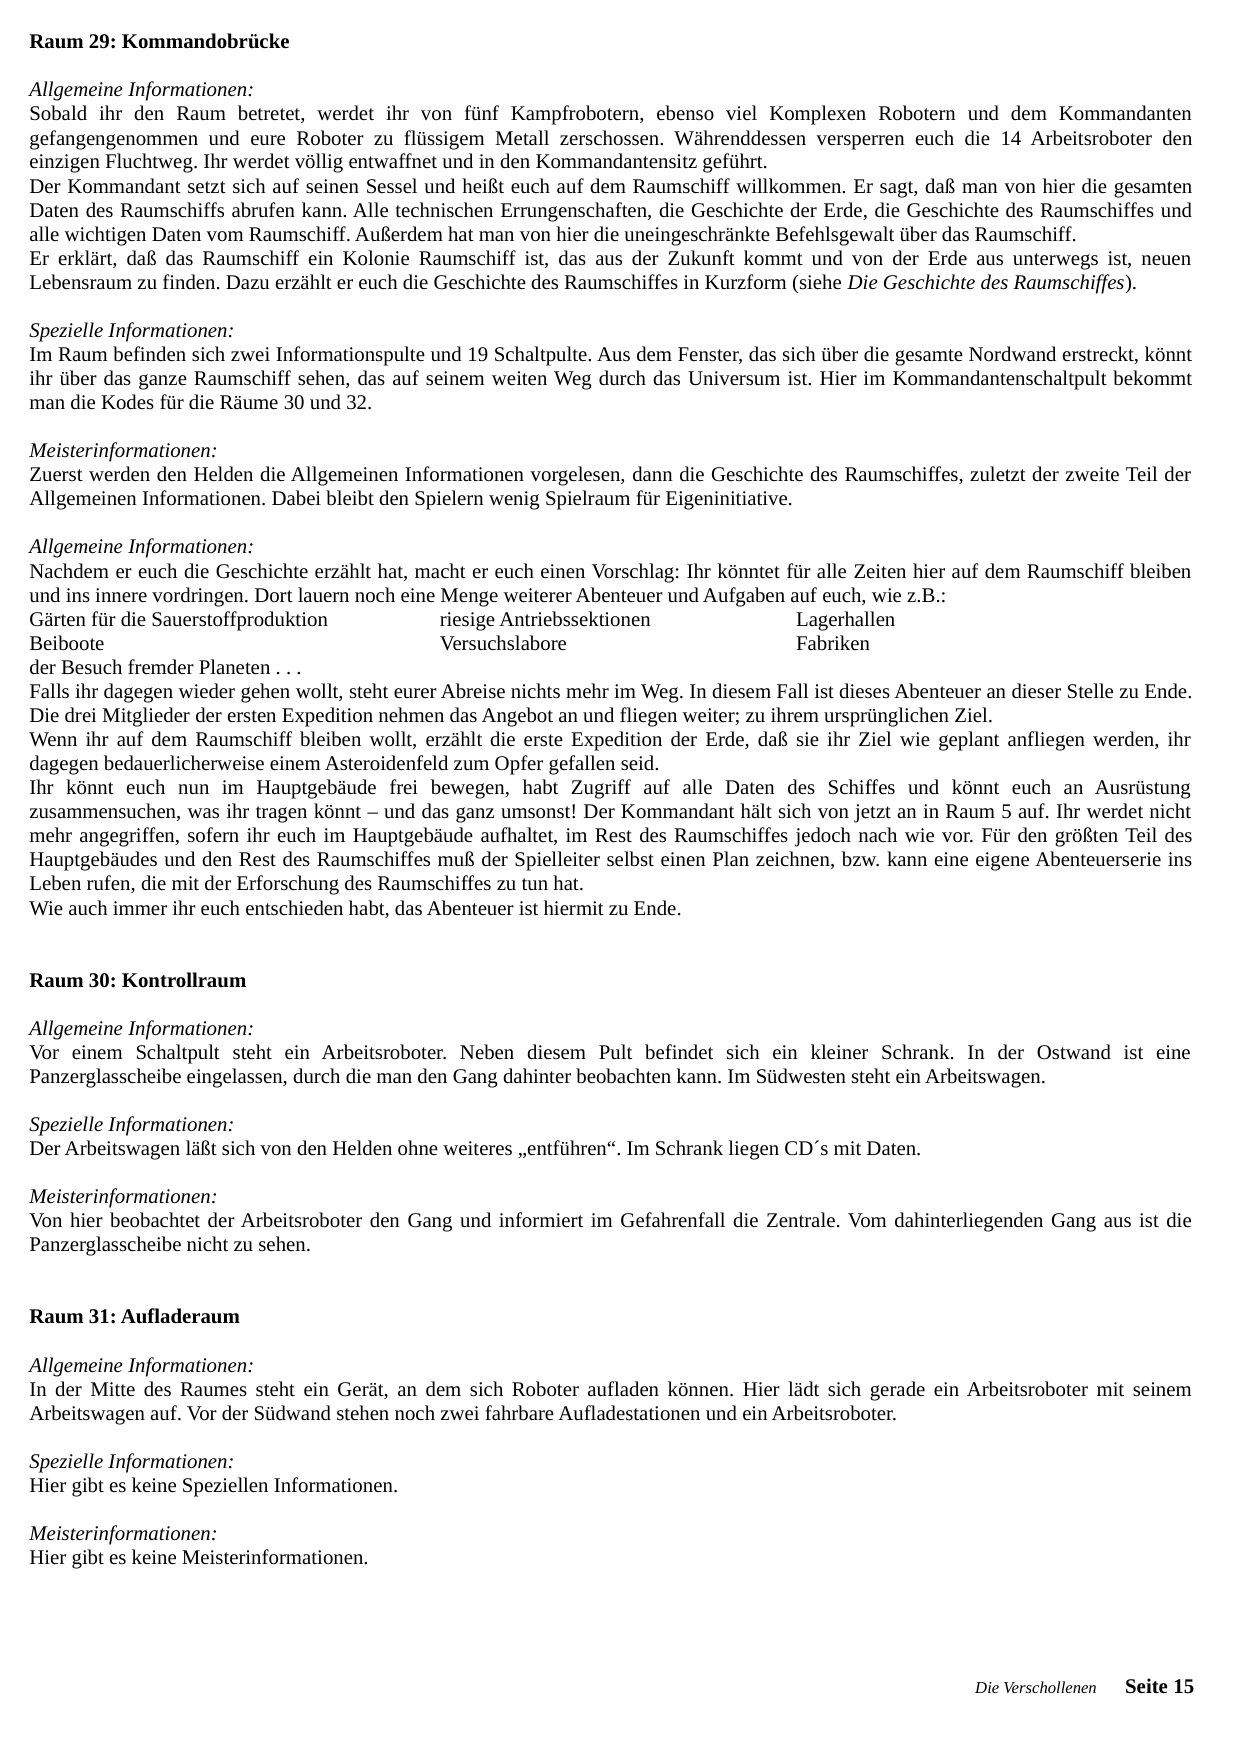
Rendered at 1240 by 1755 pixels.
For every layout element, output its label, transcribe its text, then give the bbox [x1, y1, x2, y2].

text Raum 30: Kontrollraum [29, 968, 1194, 992]
text Wie auch immer ihr euch entschieden habt, das Abenteuer ist hiermit zu Ende. [29, 895, 1194, 919]
text Falls ihr dagegen wieder gehen wollt, steht eurer Abreise nichts mehr im Weg. In diesem Fall ist dieses Abenteuer an dieser Stelle zu Ende. Die drei Mitglieder der ersten Expedition nehmen das Angebot an und fliegen weiter; zu ihrem ursprünglichen Ziel. [29, 679, 1194, 727]
text Der Arbeitswagen läßt sich von den Helden ohne weiteres „entführen“. Im Schrank liegen CD´s mit Daten. [29, 1136, 1194, 1160]
text Spezielle Informationen: [29, 318, 1194, 342]
text Allgemeine Informationen: [29, 1353, 1194, 1377]
text Allgemeine Informationen: [29, 77, 1194, 101]
text Der Kommandant setzt sich auf seinen Sessel und heißt euch auf dem Raumschiff willkommen. Er sagt, daß man von hier die gesamten Daten des Raumschiffs abrufen kann. Alle technischen Errungenschaften, die Geschichte der Erde, die Geschichte des Raumschiffes und alle wichtigen Daten vom Raumschiff. Außerdem hat man von hier die uneingeschränkte Befehlsgewalt über das Raumschiff. [29, 173, 1194, 246]
text Beiboote Versuchslabore Fabriken [29, 631, 1194, 655]
text Hier gibt es keine Speziellen Informationen. [29, 1473, 1194, 1497]
text Nachdem er euch die Geschichte erzählt hat, macht er euch einen Vorschlag: Ihr könntet für alle Zeiten hier auf dem Raumschiff bleiben und ins innere vordringen. Dort lauern noch eine Menge weiterer Abenteuer und Aufgaben auf euch, wie z.B.: [29, 558, 1194, 607]
text Vor einem Schaltpult steht ein Arbeitsroboter. Neben diesem Pult befindet sich ein kleiner Schrank. In der Ostwand ist eine Panzerglasscheibe eingelassen, durch die man den Gang dahinter beobachten kann. Im Südwesten steht ein Arbeitswagen. [29, 1040, 1194, 1088]
text Meisterinformationen: [29, 438, 1194, 462]
text Spezielle Informationen: [29, 1449, 1194, 1473]
text In der Mitte des Raumes steht ein Gerät, an dem sich Roboter aufladen können. Hier lädt sich gerade ein Arbeitsroboter mit seinem Arbeitswagen auf. Vor der Südwand stehen noch zwei fahrbare Aufladestationen und ein Arbeitsroboter. [29, 1377, 1194, 1425]
text Ihr könnt euch nun im Hauptgebäude frei bewegen, habt Zugriff auf alle Daten des Schiffes und könnt euch an Ausrüstung zusammensuchen, was ihr tragen könnt – und das ganz umsonst! Der Kommandant hält sich von jetzt an in Raum 5 auf. Ihr werdet nicht mehr angegriffen, sofern ihr euch im Hauptgebäude aufhaltet, im Rest des Raumschiffes jedoch nach wie vor. Für den größten Teil des Hauptgebäudes und den Rest des Raumschiffes muß der Spielleiter selbst einen Plan zeichnen, bzw. kann eine eigene Abenteuerserie ins Leben rufen, die mit der Erforschung des Raumschiffes zu tun hat. [29, 775, 1194, 895]
text Hier gibt es keine Meisterinformationen. [29, 1545, 1194, 1569]
text Gärten für die Sauerstoffproduktion riesige Antriebssektionen Lagerhallen [29, 607, 1194, 631]
text Meisterinformationen: [29, 1521, 1194, 1545]
text Spezielle Informationen: [29, 1112, 1194, 1136]
text Allgemeine Informationen: [29, 534, 1194, 558]
text Er erklärt, daß das Raumschiff ein Kolonie Raumschiff ist, das aus der Zukunft kommt und von der Erde aus unterwegs ist, neuen Lebensraum zu finden. Dazu erzählt er euch die Geschichte des Raumschiffes in Kurzform (siehe Die Geschichte des Raumschiffes). [29, 246, 1194, 294]
text Meisterinformationen: [29, 1184, 1194, 1208]
text Von hier beobachtet der Arbeitsroboter den Gang und informiert im Gefahrenfall die Zentrale. Vom dahinterliegenden Gang aus ist die Panzerglasscheibe nicht zu sehen. [29, 1208, 1194, 1256]
text Allgemeine Informationen: [29, 1016, 1194, 1040]
text Im Raum befinden sich zwei Informationspulte und 19 Schaltpulte. Aus dem Fenster, das sich über die gesamte Nordwand erstreckt, könnt ihr über das ganze Raumschiff sehen, das auf seinem weiten Weg durch das Universum ist. Hier im Kommandantenschaltpult bekommt man die Kodes für die Räume 30 und 32. [29, 342, 1194, 414]
text der Besuch fremder Planeten . . . [29, 655, 1194, 679]
text Raum 29: Kommandobrücke [29, 29, 1194, 53]
text Zuerst werden den Helden die Allgemeinen Informationen vorgelesen, dann die Geschichte des Raumschiffes, zuletzt der zweite Teil der Allgemeinen Informationen. Dabei bleibt den Spielern wenig Spielraum für Eigeninitiative. [29, 462, 1194, 510]
text Sobald ihr den Raum betretet, werdet ihr von fünf Kampfrobotern, ebenso viel Komplexen Robotern und dem Kommandanten gefangengenommen und eure Roboter zu flüssigem Metall zerschossen. Währenddessen versperren euch die 14 Arbeitsroboter den einzigen Fluchtweg. Ihr werdet völlig entwaffnet und in den Kommandantensitz geführt. [29, 101, 1194, 173]
text Wenn ihr auf dem Raumschiff bleiben wollt, erzählt die erste Expedition der Erde, daß sie ihr Ziel wie geplant anfliegen werden, ihr dagegen bedauerlicherweise einem Asteroidenfeld zum Opfer gefallen seid. [29, 727, 1194, 775]
text Raum 31: Aufladeraum [29, 1304, 1194, 1328]
